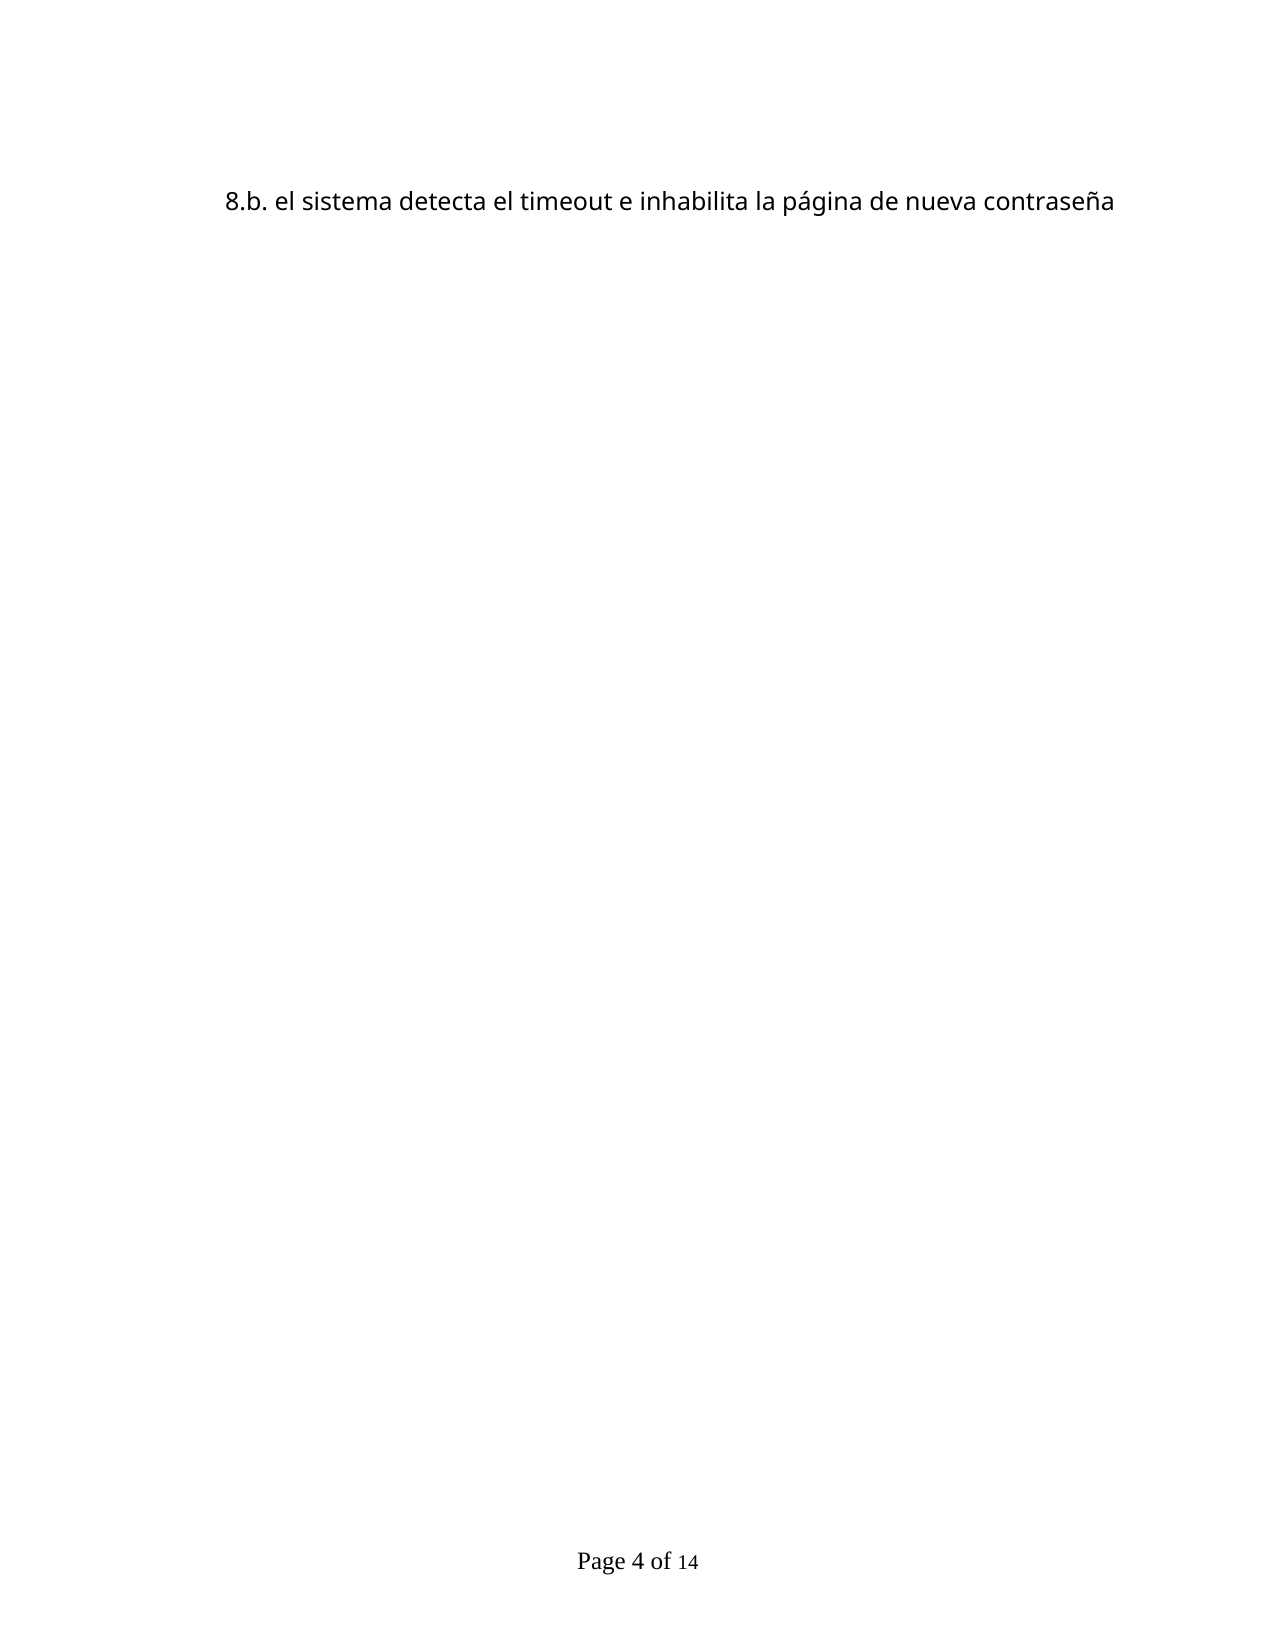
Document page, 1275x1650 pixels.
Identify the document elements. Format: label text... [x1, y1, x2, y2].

text 8.b. el sistema detecta el timeout e inhabilita la página de nueva contraseña [150, 184, 1125, 218]
